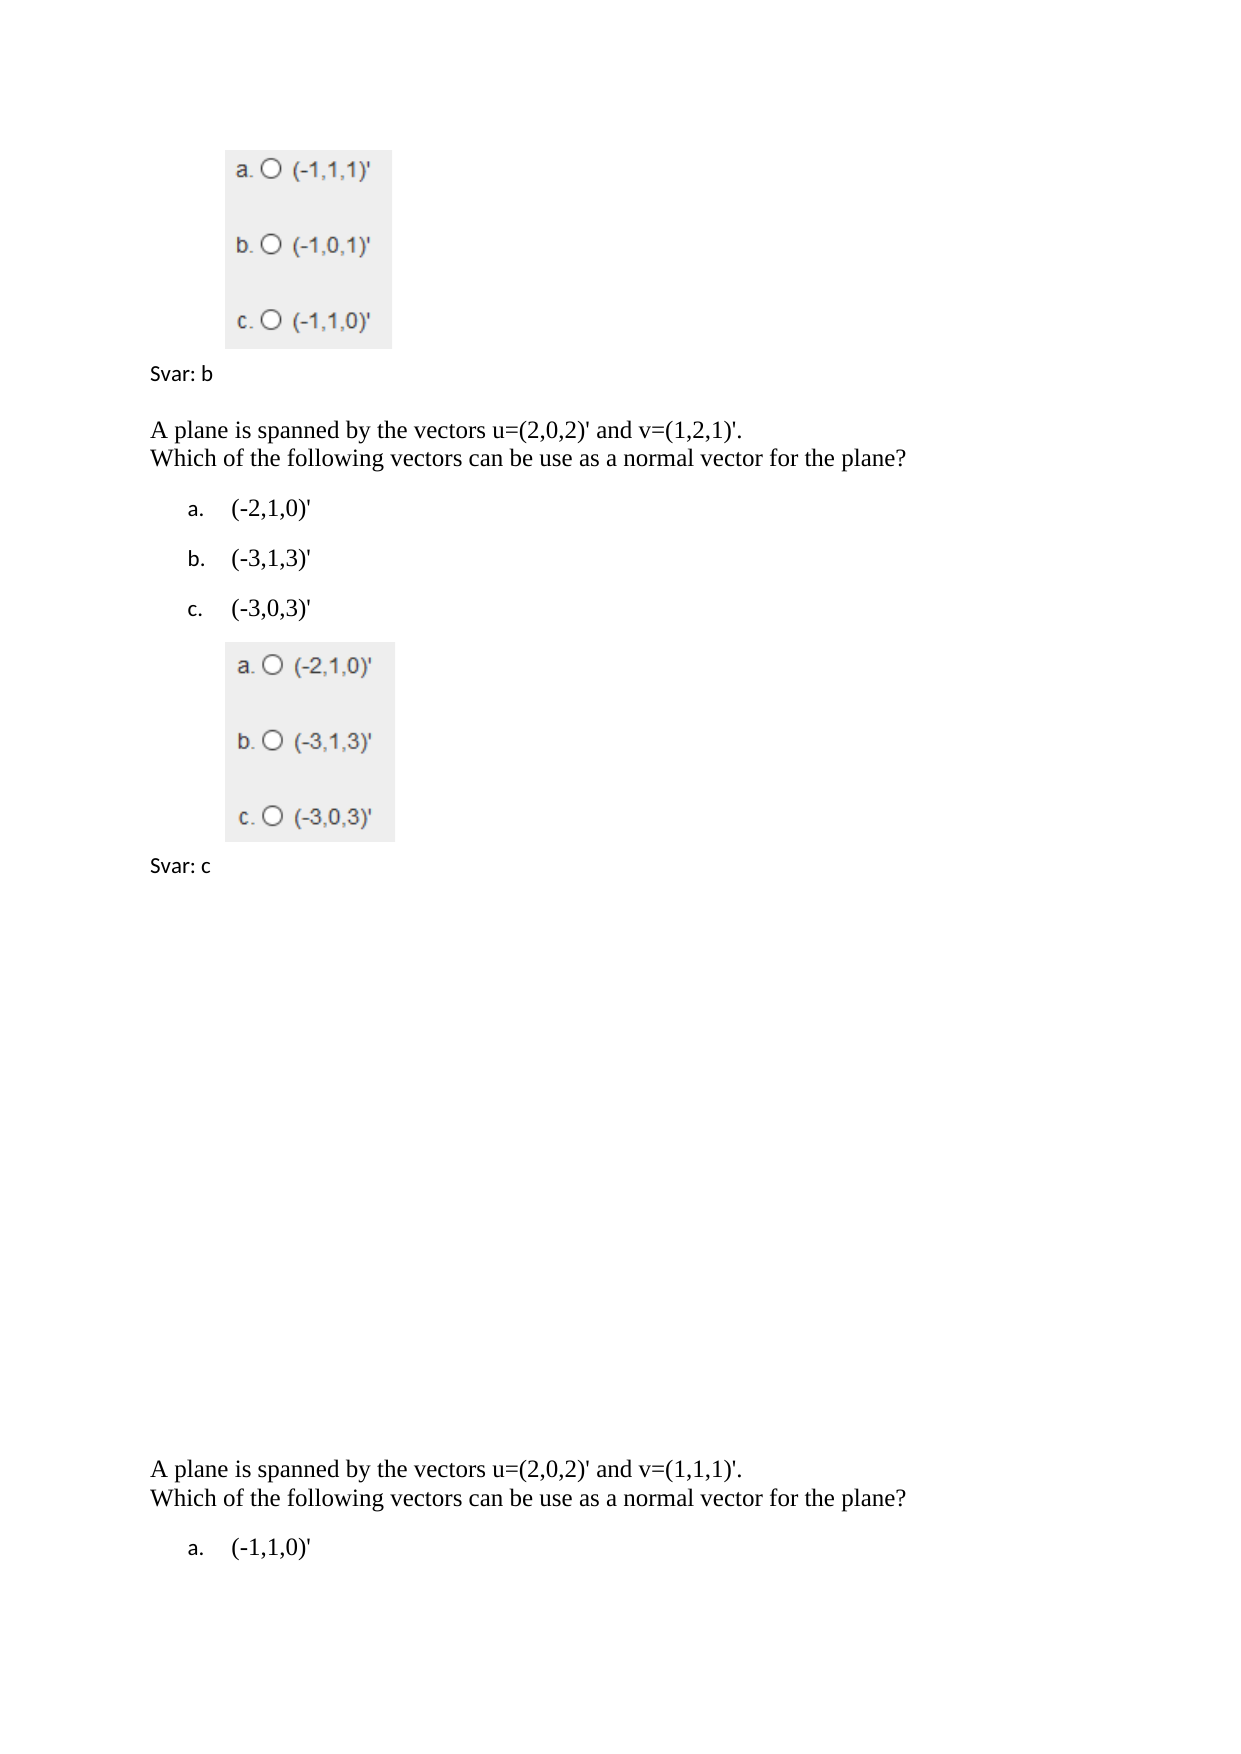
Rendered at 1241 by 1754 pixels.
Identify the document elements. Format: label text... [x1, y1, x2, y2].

text A plane is spanned by the vectors u=(2,0,2)' and v=(1,1,1)'. Which of the following vectors can be use as a normal vector for the plane? [150, 1454, 1090, 1511]
list (-3,0,3)' [187, 593, 1090, 622]
text Svar: c [150, 852, 1090, 880]
text A plane is spanned by the vectors u=(2,0,2)' and v=(1,2,1)'. Which of the following vectors can be use as a normal vector for the plane? [150, 415, 1090, 472]
list (-1,1,0)' [187, 1532, 1090, 1561]
list (-3,1,3)' [187, 543, 1090, 572]
list (-2,1,0)' [187, 493, 1090, 522]
text Svar: b [150, 359, 1090, 387]
